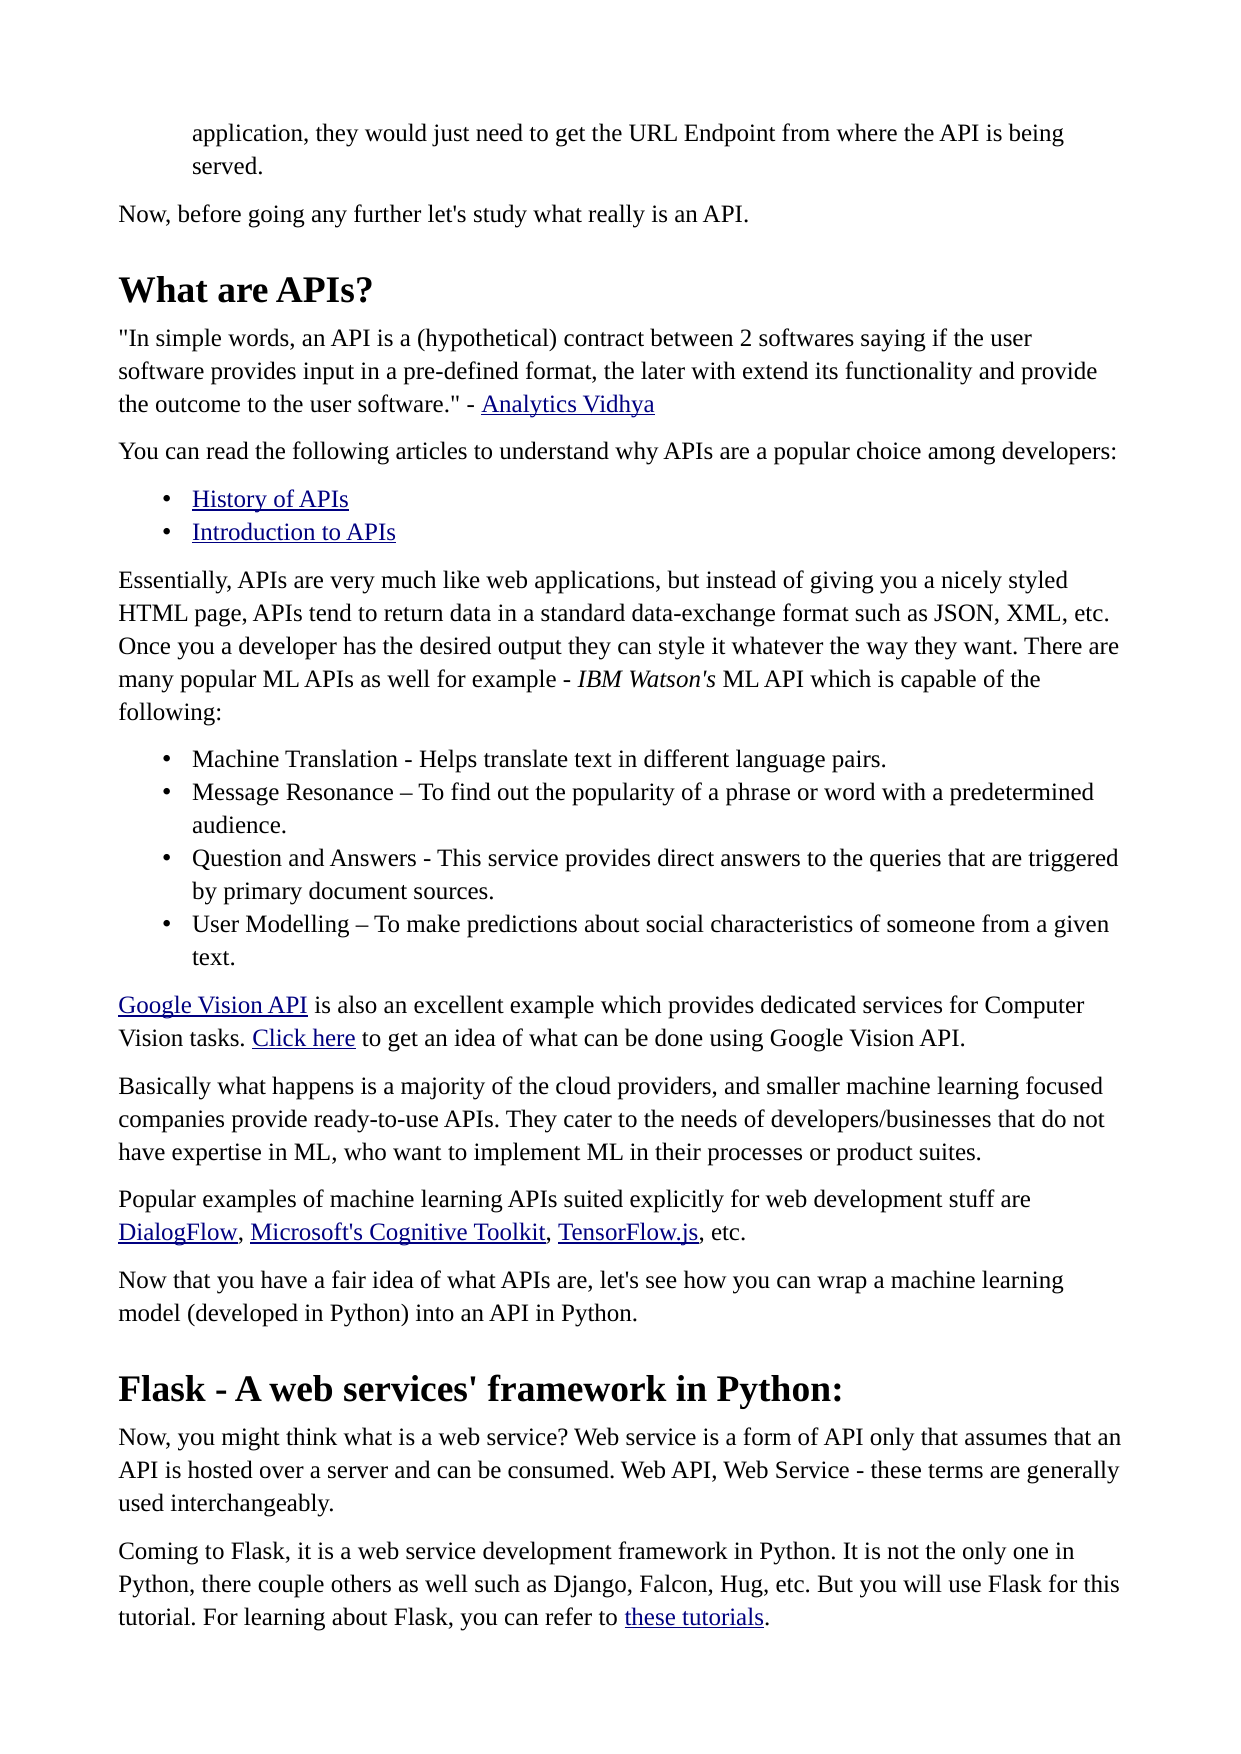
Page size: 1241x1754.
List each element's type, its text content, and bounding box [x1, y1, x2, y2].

text Essentially, APIs are very much like web applications, but instead of giving you a nicely styled HTML page, APIs tend to return data in a standard data-exchange format such as JSON, XML, etc. Once you a developer has the desired output they can style it whatever the way they want. There are many popular ML APIs as well for example - IBM Watson's ML API which is capable of the following: [118, 565, 1122, 726]
list History of APIs [162, 484, 1122, 513]
text "In simple words, an API is a (hypothetical) contract between 2 softwares saying if the user software provides input in a pre-defined format, the later with extend its functionality and provide the outcome to the user software." - Analytics Vidhya [118, 323, 1122, 418]
text Now, you might think what is a web service? Web service is a form of API only that assumes that an API is hosted over a server and can be consumed. Web API, Web Service - these terms are generally used interchangeably. [118, 1422, 1122, 1517]
text Now, before going any further let's study what really is an API. [118, 199, 1122, 227]
text Now that you have a fair idea of what APIs are, let's see how you can wrap a machine learning model (developed in Python) into an API in Python. [118, 1265, 1122, 1327]
text Basically what happens is a majority of the cloud providers, and smaller machine learning focused companies provide ready-to-use APIs. They cater to the needs of developers/businesses that do not have expertise in ML, who want to implement ML in their processes or product suites. [118, 1071, 1122, 1166]
list Introduction to APIs [162, 517, 1122, 546]
text Coming to Flask, it is a web service development framework in Python. It is not the only one in Python, there couple others as well such as Django, Falcon, Hug, etc. But you will use Flask for this tutorial. For learning about Flask, you can refer to these tutorials. [118, 1536, 1122, 1631]
subtitle Flask - A web services' framework in Python: [118, 1366, 1122, 1409]
list Machine Translation - Helps translate text in different language pairs. [162, 744, 1122, 773]
list Question and Answers - This service provides direct answers to the queries that are triggered by primary document sources. [162, 843, 1122, 905]
subtitle What are APIs? [118, 267, 1122, 310]
text Google Vision API is also an excellent example which provides dedicated services for Computer Vision tasks. Click here to get an idea of what can be done using Google Vision API. [118, 990, 1122, 1052]
list User Modelling – To make predictions about social characteristics of someone from a given text. [162, 909, 1122, 971]
text Popular examples of machine learning APIs suited explicitly for web development stuff are DialogFlow, Microsoft's Cognitive Toolkit, TensorFlow.js, etc. [118, 1184, 1122, 1246]
list application, they would just need to get the URL Endpoint from where the API is being served. [162, 118, 1122, 180]
list Message Resonance – To find out the popularity of a phrase or word with a predetermined audience. [162, 777, 1122, 839]
text You can read the following articles to understand why APIs are a popular choice among developers: [118, 436, 1122, 465]
